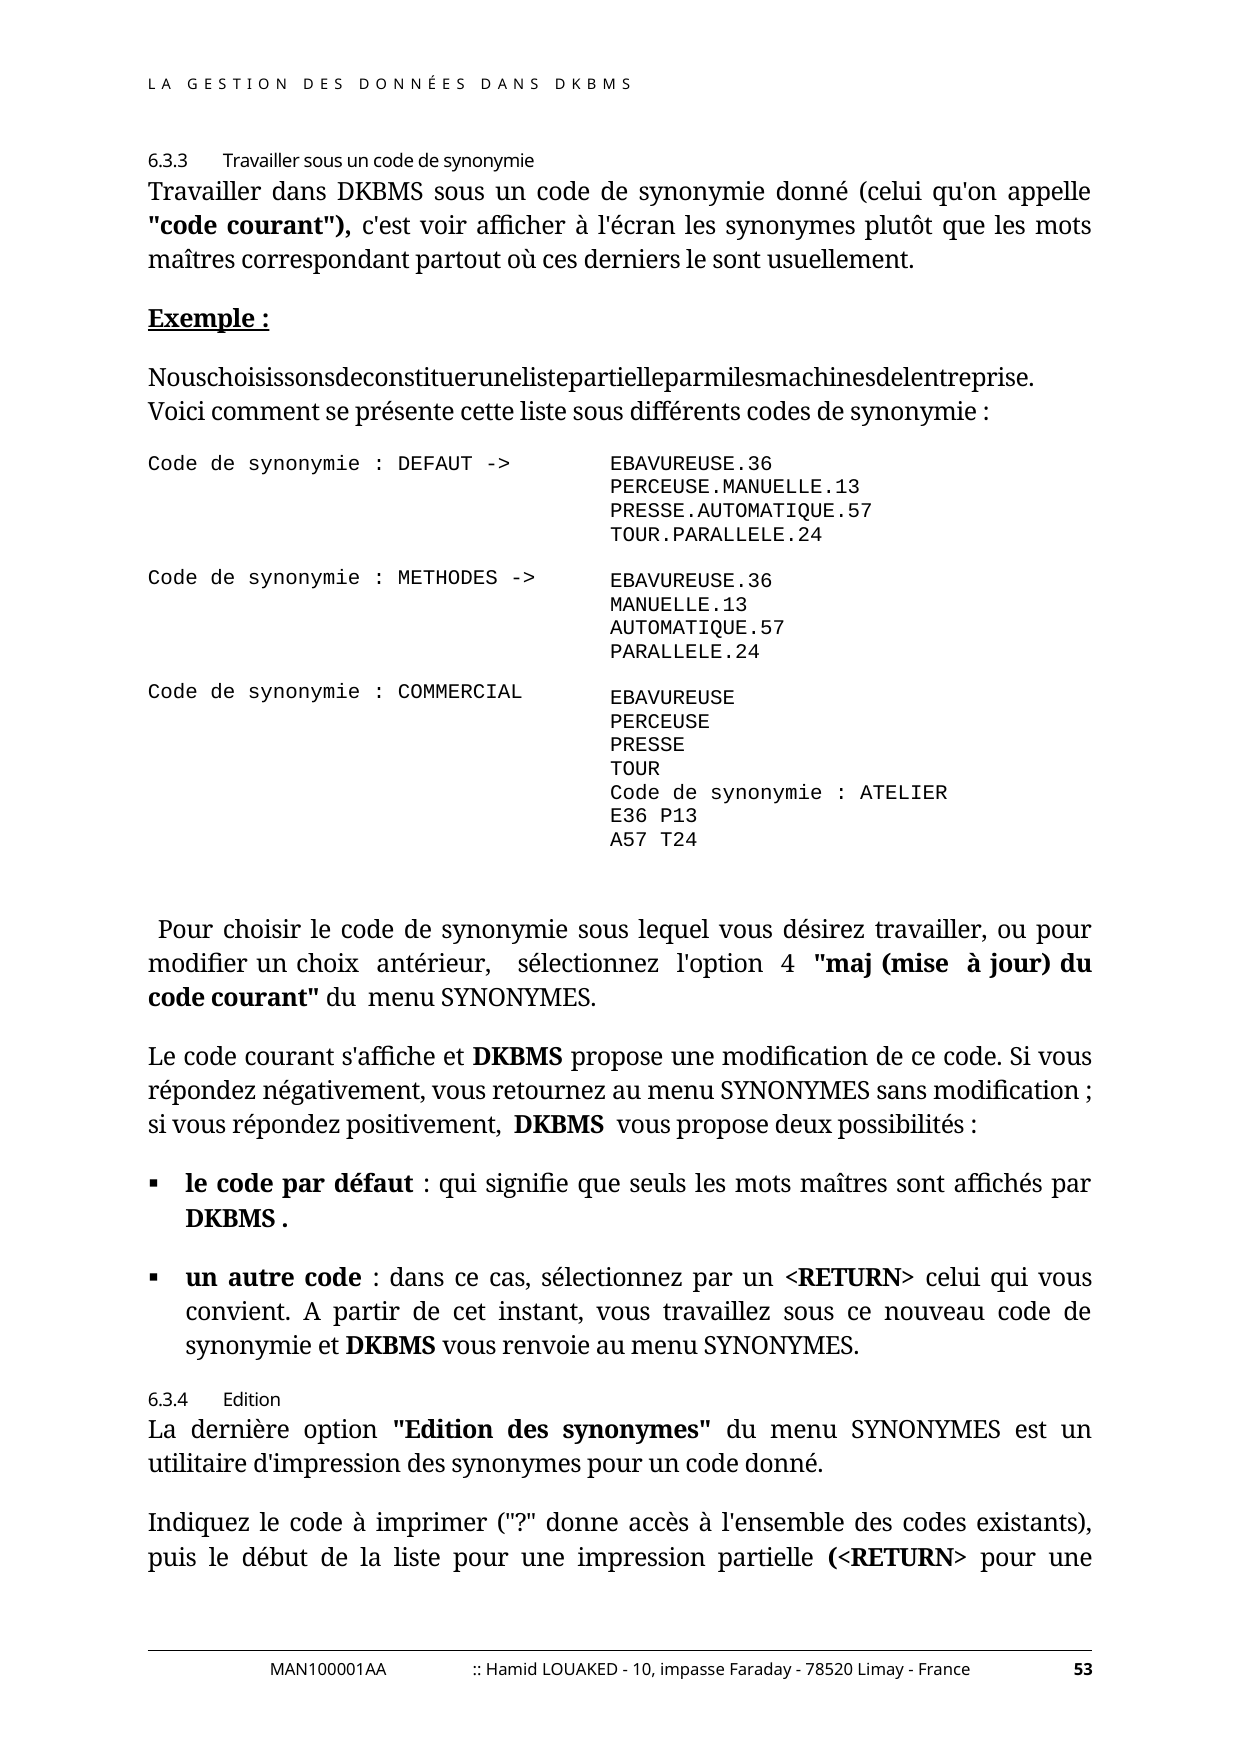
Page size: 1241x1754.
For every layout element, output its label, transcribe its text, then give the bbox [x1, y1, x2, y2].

text Pour choisir le code de synonymie sous lequel vous désirez travailler, ou pour modifier un choix antérieur, sélectionnez l'option 4 "maj (mise à jour) du code courant" du menu SYNONYMES. [148, 912, 1092, 1014]
table_header EBAVUREUSE.36 PERCEUSE.MANUELLE.13 PRESSE.AUTOMATIQUE.57 TOUR.PARALLELE.24 EBAVUREUSE.36 MANUELLE.13 AUTOMATIQUE.57 PARALLELE.24 EBAVUREUSE PERCEUSE PRESSE TOUR Code de synonymie : ATELIER E36 P13 A57 T24 [599, 453, 1080, 853]
table_header Code de synonymie : DEFAUT -> Code de synonymie : METHODES -> Code de synonymie : COMMERCIAL [136, 453, 598, 853]
text Indiquez le code à imprimer ("?" donne accès à l'ensemble des codes existants), puis le début de la liste pour une impression partielle (<RETURN> pour une [148, 1505, 1092, 1573]
subtitle Travailler sous un code de synonymie [148, 148, 1092, 173]
text Travailler dans DKBMS sous un code de synonymie donné (celui qu'on appelle "code courant"), c'est voir afficher à l'écran les synonymes plutôt que les mots maîtres correspondant partout où ces derniers le sont usuellement. [148, 173, 1092, 275]
text Nouschoisissonsdeconstituerunelistepartielleparmilesmachinesdelentreprise. Voici comment se présente cette liste sous différents codes de synonymie : [148, 359, 1092, 428]
list un autre code : dans ce cas, sélectionnez par un <RETURN> celui qui vous convient. A partir de cet instant, vous travaillez sous ce nouveau code de synonymie et DKBMS vous renvoie au menu SYNONYMES. [148, 1259, 1092, 1361]
list le code par défaut : qui signifie que seuls les mots maîtres sont affichés par DKBMS . [148, 1166, 1092, 1234]
text La dernière option "Edition des synonymes" du menu SYNONYMES est un utilitaire d'impression des synonymes pour un code donné. [148, 1412, 1092, 1480]
text Exemple : [148, 300, 1092, 334]
subtitle Edition [148, 1386, 1092, 1412]
text Le code courant s'affiche et DKBMS propose une modification de ce code. Si vous répondez négativement, vous retournez au menu SYNONYMES sans modification ; si vous répondez positivement, DKBMS vous propose deux possibilités : [148, 1039, 1092, 1141]
